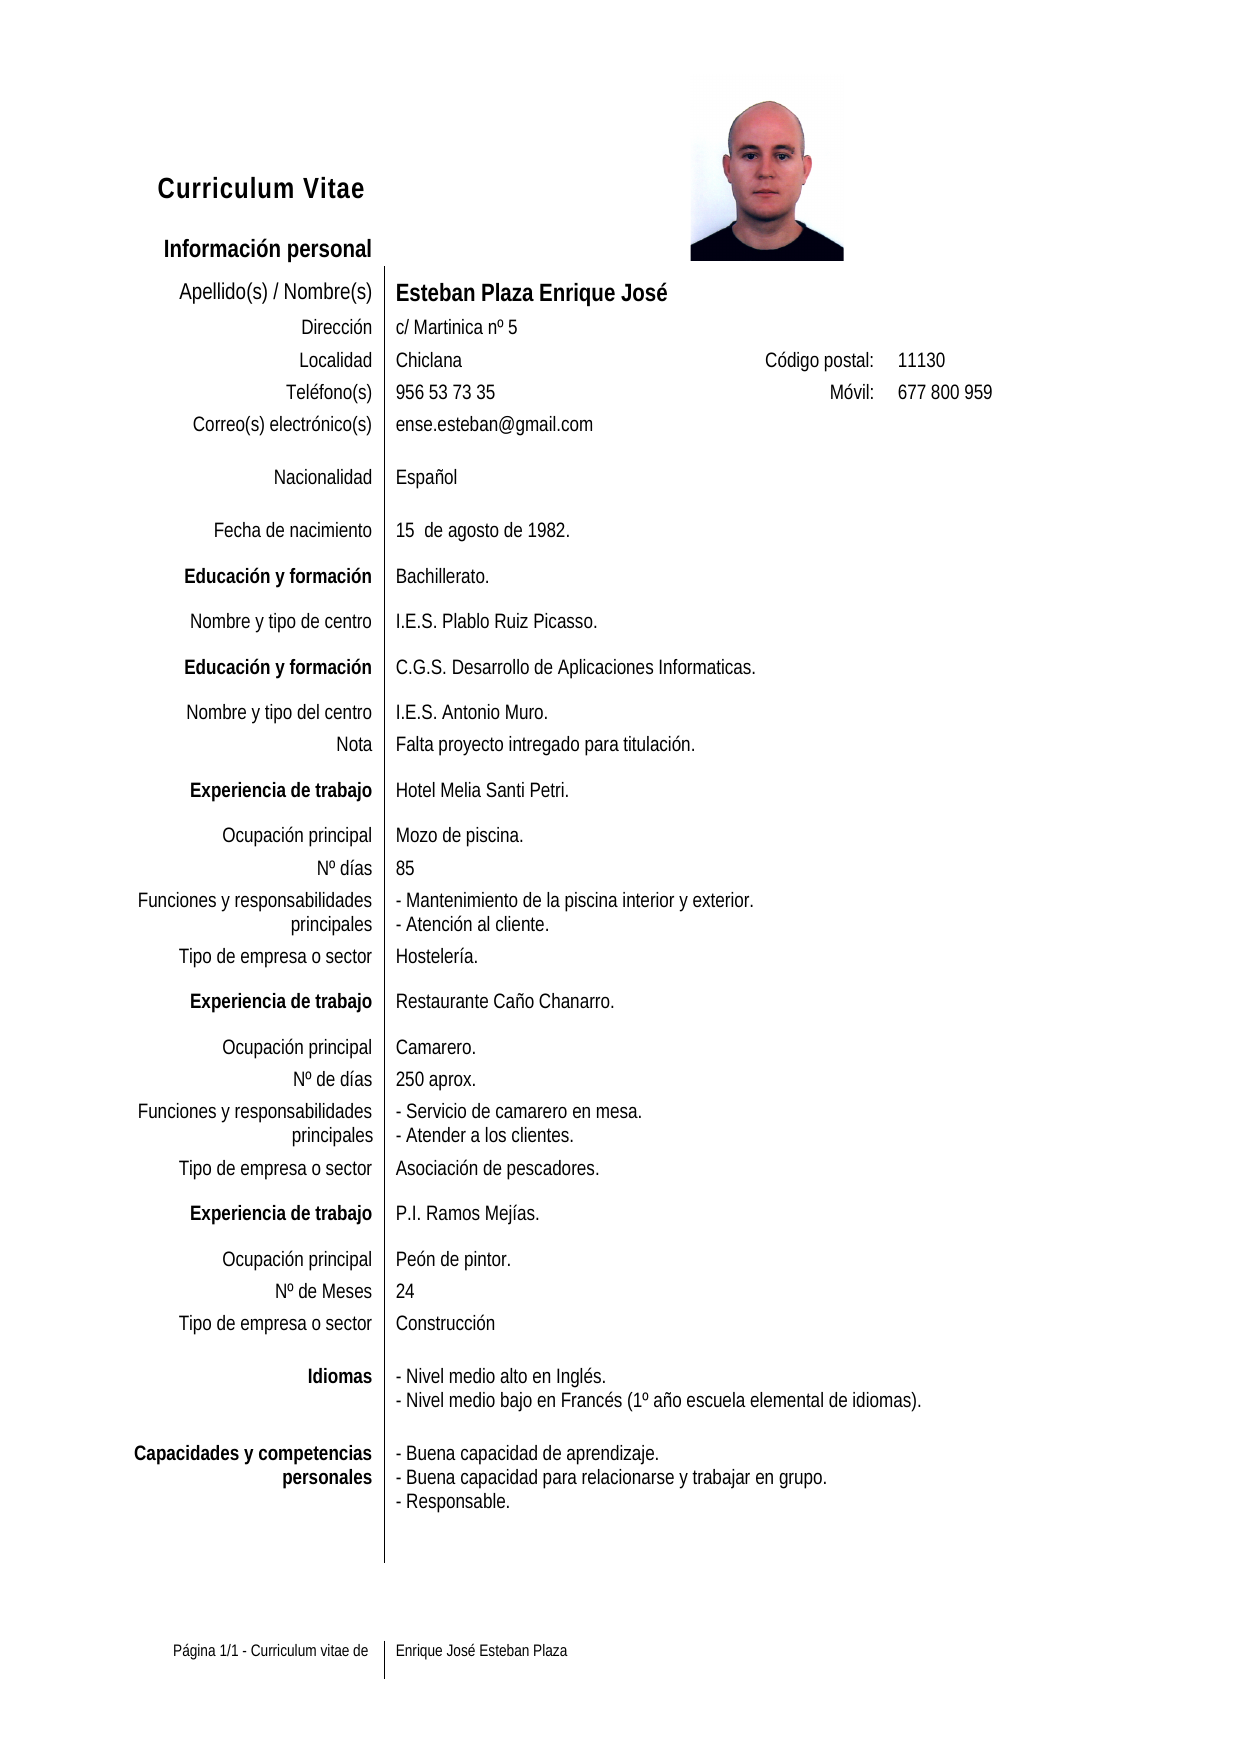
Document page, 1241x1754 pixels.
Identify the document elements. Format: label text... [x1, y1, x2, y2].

table_cell P.I. Ramos Mejías. [385, 1197, 1182, 1229]
table_cell Educación y formación [59, 650, 384, 683]
table_cell [385, 1517, 1182, 1530]
table_cell Nacionalidad [59, 453, 384, 493]
table_cell [59, 1530, 384, 1563]
table_cell [59, 209, 384, 222]
table_cell Chiclana [385, 343, 679, 376]
table_cell [59, 1184, 384, 1197]
table_cell I.E.S. Plablo Ruiz Picasso. [385, 605, 1182, 637]
table_cell 85 [385, 851, 1182, 883]
table_cell [59, 1018, 384, 1031]
table_cell 11130 [886, 343, 1182, 376]
table_cell Nombre y tipo de centro [59, 605, 384, 637]
table_cell [385, 1184, 1182, 1197]
table_cell [59, 972, 384, 985]
table_cell Falta proyecto intregado para titulación. [385, 728, 1182, 760]
table_cell Tipo de empresa o sector [59, 940, 384, 972]
table_cell Hostelería. [385, 940, 1182, 972]
table_cell [59, 1339, 384, 1352]
table_cell ense.esteban@gmail.com [385, 408, 1182, 440]
table_cell [354, 123, 384, 167]
table_cell [385, 592, 1182, 605]
table_cell 250 aprox. [385, 1063, 1182, 1095]
table_cell [385, 683, 1182, 696]
table_cell Idiomas [59, 1352, 384, 1416]
picture [690, 74, 844, 261]
table_cell Nota [59, 728, 384, 760]
table_cell Curriculum Vitae [59, 167, 384, 208]
table_cell Experiencia de trabajo [59, 774, 384, 806]
table_cell Camarero. [385, 1031, 1182, 1063]
table_cell Esteban Plaza Enrique José [385, 266, 1182, 311]
table_header [354, 78, 384, 122]
table_cell Capacidades y competencias personales [59, 1429, 384, 1517]
table_cell Fecha de nacimiento [59, 506, 384, 546]
table_cell Teléfono(s) [59, 376, 384, 408]
table_cell [385, 493, 1182, 506]
table_cell Hotel Melia Santi Petri. [385, 774, 1182, 806]
table_cell [385, 637, 1182, 650]
table_cell [385, 440, 1182, 453]
table_cell Nombre y tipo del centro [59, 696, 384, 728]
table_cell [59, 546, 384, 559]
table_cell [385, 760, 1182, 773]
table_cell Peón de pintor. [385, 1242, 1182, 1274]
table_cell - Mantenimiento de la piscina interior y exterior. - Atención al cliente. [385, 884, 1182, 940]
table_cell Educación y formación [59, 560, 384, 592]
table_cell [59, 493, 384, 506]
table_cell Ocupación principal [59, 819, 384, 851]
table_cell Nº de días [59, 1063, 384, 1095]
table_cell 24 [385, 1275, 1182, 1307]
table_cell Localidad [59, 343, 384, 376]
table_cell [59, 637, 384, 650]
table_cell Mozo de piscina. [385, 819, 1182, 851]
table_cell Dirección [59, 311, 384, 343]
table_cell Nº de Meses [59, 1275, 384, 1307]
table_cell - Buena capacidad de aprendizaje. - Buena capacidad para relacionarse y trabajar en grupo. - Responsable. [385, 1429, 1182, 1517]
table_cell Información personal [59, 222, 384, 266]
table_cell [59, 806, 384, 819]
table_cell - Nivel medio alto en Inglés. - Nivel medio bajo en Francés (1º año escuela elemental de idiomas). [385, 1352, 1182, 1416]
table_cell Bachillerato. [385, 560, 1182, 592]
table_cell Apellido(s) / Nombre(s) [59, 266, 384, 311]
table_cell 15 de agosto de 1982. [385, 506, 1182, 546]
table_cell 677 800 959 [886, 376, 1182, 408]
table_cell Asociación de pescadores. [385, 1151, 1182, 1184]
table_cell [385, 1530, 1182, 1563]
table_cell Código postal: [679, 343, 886, 376]
table_cell [59, 1229, 384, 1242]
table_cell Español [385, 453, 1182, 493]
table_cell Correo(s) electrónico(s) [59, 408, 384, 440]
table_cell Restaurante Caño Chanarro. [385, 985, 1182, 1017]
table_cell Ocupación principal [59, 1031, 384, 1063]
table_cell [385, 1416, 1182, 1429]
table_cell Construcción [385, 1307, 1182, 1339]
table_header [384, 78, 1182, 266]
table_cell Nº días [59, 851, 384, 883]
table_cell [385, 546, 1182, 559]
table_cell Experiencia de trabajo [59, 1197, 384, 1229]
table_cell Experiencia de trabajo [59, 985, 384, 1017]
table_cell [59, 683, 384, 696]
table_cell [385, 1229, 1182, 1242]
table_cell Funciones y responsabilidades principales [59, 1095, 384, 1151]
table_cell [385, 1018, 1182, 1031]
table_cell [59, 760, 384, 773]
table_cell [385, 1339, 1182, 1352]
table_cell Ocupación principal [59, 1242, 384, 1274]
table_cell c/ Martinica nº 5 [385, 311, 1182, 343]
table_cell - Servicio de camarero en mesa. - Atender a los clientes. [385, 1095, 1182, 1151]
table_cell Funciones y responsabilidades principales [59, 884, 384, 940]
table_cell 956 53 73 35 [385, 376, 679, 408]
table_cell Tipo de empresa o sector [59, 1151, 384, 1184]
table_cell [385, 806, 1182, 819]
table_cell [385, 972, 1182, 985]
table_header [59, 78, 354, 167]
table_cell Móvil: [679, 376, 886, 408]
table_cell [59, 1517, 384, 1530]
table_cell Tipo de empresa o sector [59, 1307, 384, 1339]
table_cell I.E.S. Antonio Muro. [385, 696, 1182, 728]
table_cell C.G.S. Desarrollo de Aplicaciones Informaticas. [385, 650, 1182, 683]
table_cell [59, 1416, 384, 1429]
table_cell [59, 592, 384, 605]
table_cell [59, 440, 384, 453]
